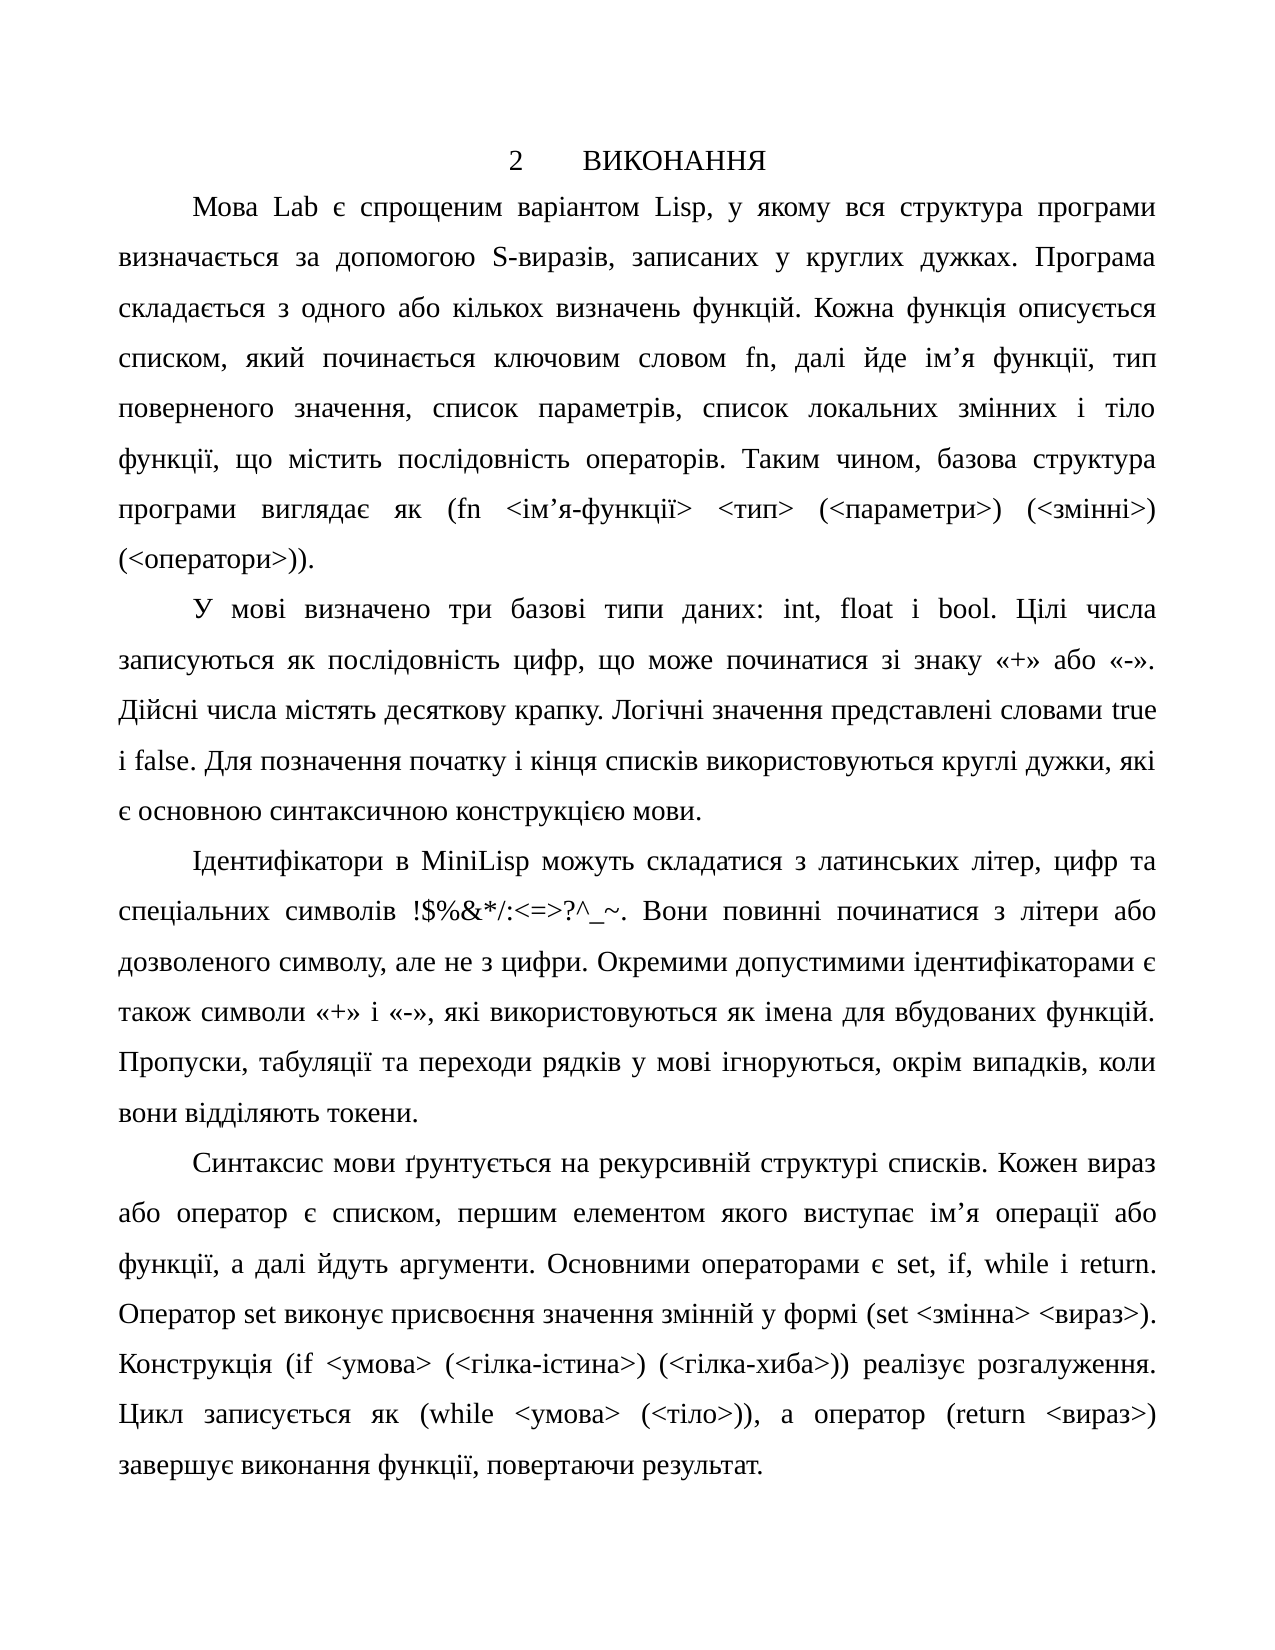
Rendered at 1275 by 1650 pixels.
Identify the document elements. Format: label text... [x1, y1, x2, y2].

text Ідентифікатори в MiniLisp можуть складатися з латинських літер, цифр та спеціальних символів !$%&*/:<=>?^_~. Вони повинні починатися з літери або дозволеного символу, але не з цифри. Окремими допустимими ідентифікаторами є також символи «+» і «-», які використовуються як імена для вбудованих функцій. Пропуски, табуляції та переходи рядків у мові ігноруються, окрім випадків, коли вони відділяють токени. [118, 843, 1157, 1128]
subtitle Виконання [118, 143, 1157, 177]
text Синтаксис мови ґрунтується на рекурсивній структурі списків. Кожен вираз або оператор є списком, першим елементом якого виступає ім’я операції або функції, а далі йдуть аргументи. Основними операторами є set, if, while і return. Оператор set виконує присвоєння значення змінній у формі (set <змінна> <вираз>). Конструкція (if <умова> (<гілка-істина>) (<гілка-хиба>)) реалізує розгалуження. Цикл записується як (while <умова> (<тіло>)), а оператор (return <вираз>) завершує виконання функції, повертаючи результат. [118, 1145, 1157, 1481]
text Мова Lab є спрощеним варіантом Lisp, у якому вся структура програми визначається за допомогою S-виразів, записаних у круглих дужках. Програма складається з одного або кількох визначень функцій. Кожна функція описується списком, який починається ключовим словом fn, далі йде ім’я функції, тип поверненого значення, список параметрів, список локальних змінних і тіло функції, що містить послідовність операторів. Таким чином, базова структура програми виглядає як (fn <ім’я-функції> <тип> (<параметри>) (<змінні>) (<оператори>)). [118, 189, 1157, 575]
text У мові визначено три базові типи даних: int, float і bool. Цілі числа записуються як послідовність цифр, що може починатися зі знаку «+» або «-». Дійсні числа містять десяткову крапку. Логічні значення представлені словами true і false. Для позначення початку і кінця списків використовуються круглі дужки, які є основною синтаксичною конструкцією мови. [118, 592, 1157, 826]
